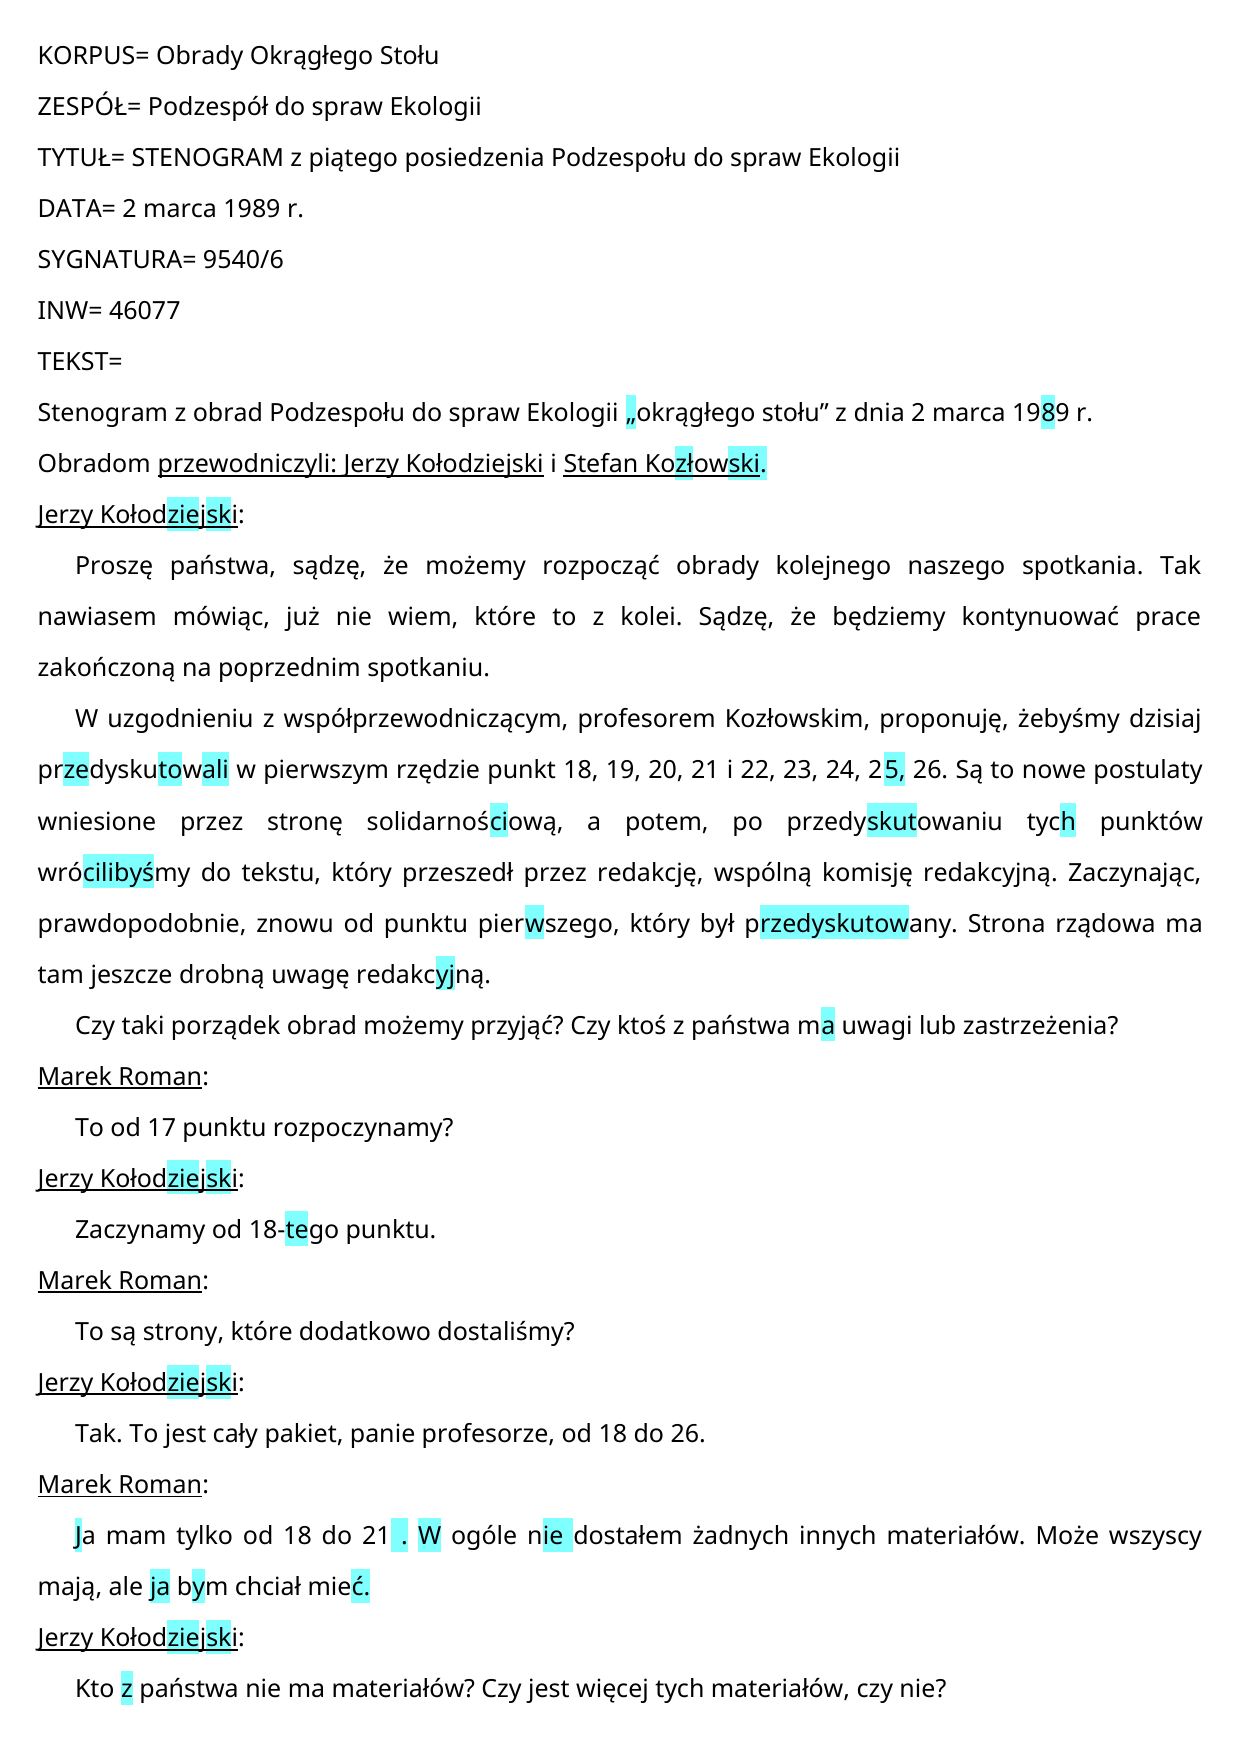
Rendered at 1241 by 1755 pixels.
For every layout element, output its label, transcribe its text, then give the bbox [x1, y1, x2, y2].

text To od 17 punktu rozpoczynamy? [37, 1109, 1203, 1143]
text Jerzy Kołodziejski: [37, 497, 1203, 531]
text SYGNATURA= 9540/6 [37, 242, 1203, 276]
text Jerzy Kołodziejski: [37, 1364, 1203, 1399]
text Tak. To jest cały pakiet, panie profesorze, od 18 do 26. [37, 1416, 1203, 1450]
text Marek Roman: [37, 1262, 1203, 1297]
text Obradom przewodniczyli: Jerzy Kołodziejski i Stefan Kozłowski. [37, 446, 1203, 480]
text Stenogram z obrad Podzespołu do spraw Ekologii „okrągłego stołu” z dnia 2 marca 1989 r. [37, 395, 1203, 429]
text Proszę państwa, sądzę, że możemy rozpocząć obrady kolejnego naszego spotkania. Tak nawiasem mówiąc, już nie wiem, które to z kolei. Sądzę, że będziemy kontynuować prace zakończoną na poprzednim spotkaniu. [37, 548, 1203, 684]
text KORPUS= Obrady Okrągłego Stołu [37, 37, 1203, 72]
text Ja mam tylko od 18 do 21 . W ogóle nie dostałem żadnych innych materiałów. Może wszyscy mają, ale ja bym chciał mieć. [37, 1518, 1203, 1603]
text Kto z państwa nie ma materiałów? Czy jest więcej tych materiałów, czy nie? [37, 1671, 1203, 1705]
text TYTUŁ= STENOGRAM z piątego posiedzenia Podzespołu do spraw Ekologii [37, 139, 1203, 174]
text Jerzy Kołodziejski: [37, 1160, 1203, 1194]
text INW= 46077 [37, 293, 1203, 327]
text W uzgodnieniu z współprzewodniczącym, profesorem Kozłowskim, proponuję, żebyśmy dzisiaj przedyskutowali w pierwszym rzędzie punkt 18, 19, 20, 21 i 22, 23, 24, 25, 26. Są to nowe postulaty wniesione przez stronę solidarnościową, a potem, po przedyskutowaniu tych punktów wrócilibyśmy do tekstu, który przeszedł przez redakcję, wspólną komisję redakcyjną. Zaczynając, prawdopodobnie, znowu od punktu pierwszego, który był przedyskutowany. Strona rządowa ma tam jeszcze drobną uwagę redakcyjną. [37, 701, 1203, 990]
text TEKST= [37, 344, 1203, 378]
text Marek Roman: [37, 1058, 1203, 1092]
text DATA= 2 marca 1989 r. [37, 191, 1203, 225]
text ZESPÓŁ= Podzespół do spraw Ekologii [37, 88, 1203, 123]
text Czy taki porządek obrad możemy przyjąć? Czy ktoś z państwa ma uwagi lub zastrzeżenia? [37, 1007, 1203, 1041]
text Zaczynamy od 18-tego punktu. [37, 1211, 1203, 1246]
text To są strony, które dodatkowo dostaliśmy? [37, 1313, 1203, 1348]
text Marek Roman: [37, 1467, 1203, 1501]
text Jerzy Kołodziejski: [37, 1620, 1203, 1654]
